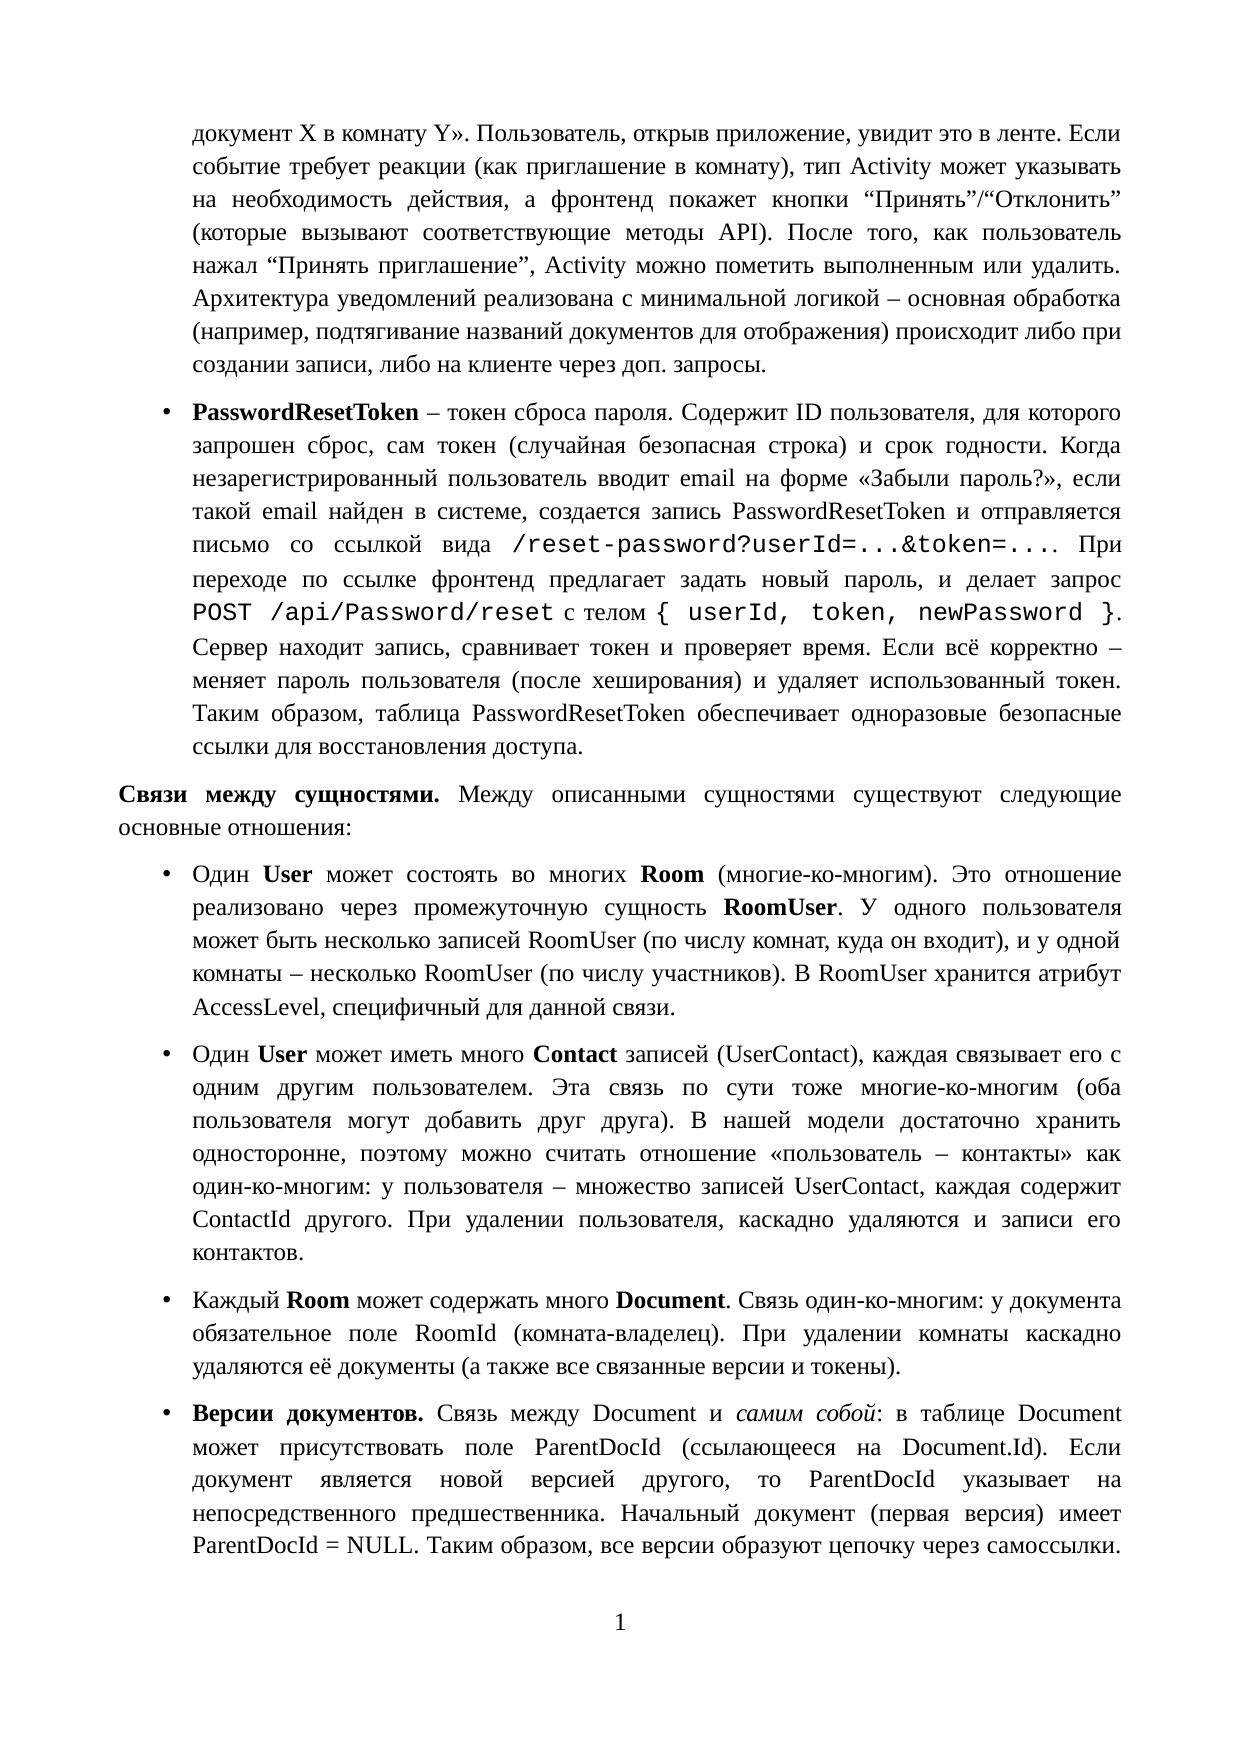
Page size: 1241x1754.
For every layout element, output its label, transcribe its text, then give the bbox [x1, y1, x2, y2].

list PasswordResetToken – токен сброса пароля. Содержит ID пользователя, для которого запрошен сброс, сам токен (случайная безопасная строка) и срок годности. Когда незарегистрированный пользователь вводит email на форме «Забыли пароль?», если такой email найден в системе, создается запись PasswordResetToken и отправляется письмо со ссылкой вида /reset-password?userId=...&token=.... При переходе по ссылке фронтенд предлагает задать новый пароль, и делает запрос POST /api/Password/reset с телом { userId, token, newPassword }. Сервер находит запись, сравнивает токен и проверяет время. Если всё корректно – меняет пароль пользователя (после хеширования) и удаляет использованный токен. Таким образом, таблица PasswordResetToken обеспечивает одноразовые безопасные ссылки для восстановления доступа. [162, 397, 1122, 760]
list документ X в комнату Y». Пользователь, открыв приложение, увидит это в ленте. Если событие требует реакции (как приглашение в комнату), тип Activity может указывать на необходимость действия, а фронтенд покажет кнопки “Принять”/“Отклонить” (которые вызывают соответствующие методы API). После того, как пользователь нажал “Принять приглашение”, Activity можно пометить выполненным или удалить. Архитектура уведомлений реализована с минимальной логикой – основная обработка (например, подтягивание названий документов для отображения) происходит либо при создании записи, либо на клиенте через доп. запросы. [162, 118, 1122, 378]
text Связи между сущностями. Между описанными сущностями существуют следующие основные отношения: [118, 779, 1122, 841]
list Каждый Room может содержать много Document. Связь один-ко-многим: у документа обязательное поле RoomId (комната-владелец). При удалении комнаты каскадно удаляются её документы (а также все связанные версии и токены). [162, 1285, 1122, 1380]
list Один User может состоять во многих Room (многие-ко-многим). Это отношение реализовано через промежуточную сущность RoomUser. У одного пользователя может быть несколько записей RoomUser (по числу комнат, куда он входит), и у одной комнаты – несколько RoomUser (по числу участников). В RoomUser хранится атрибут AccessLevel, специфичный для данной связи. [162, 859, 1122, 1020]
list Один User может иметь много Contact записей (UserContact), каждая связывает его с одним другим пользователем. Эта связь по сути тоже многие-ко-многим (оба пользователя могут добавить друг друга). В нашей модели достаточно хранить односторонне, поэтому можно считать отношение «пользователь – контакты» как один-ко-многим: у пользователя – множество записей UserContact, каждая содержит ContactId другого. При удалении пользователя, каскадно удаляются и записи его контактов. [162, 1039, 1122, 1266]
list Версии документов. Связь между Document и самим собой: в таблице Document может присутствовать поле ParentDocId (ссылающееся на Document.Id). Если документ является новой версией другого, то ParentDocId указывает на непосредственного предшественника. Начальный документ (первая версия) имеет ParentDocId = NULL. Таким образом, все версии образуют цепочку через самоссылки. [162, 1398, 1122, 1559]
